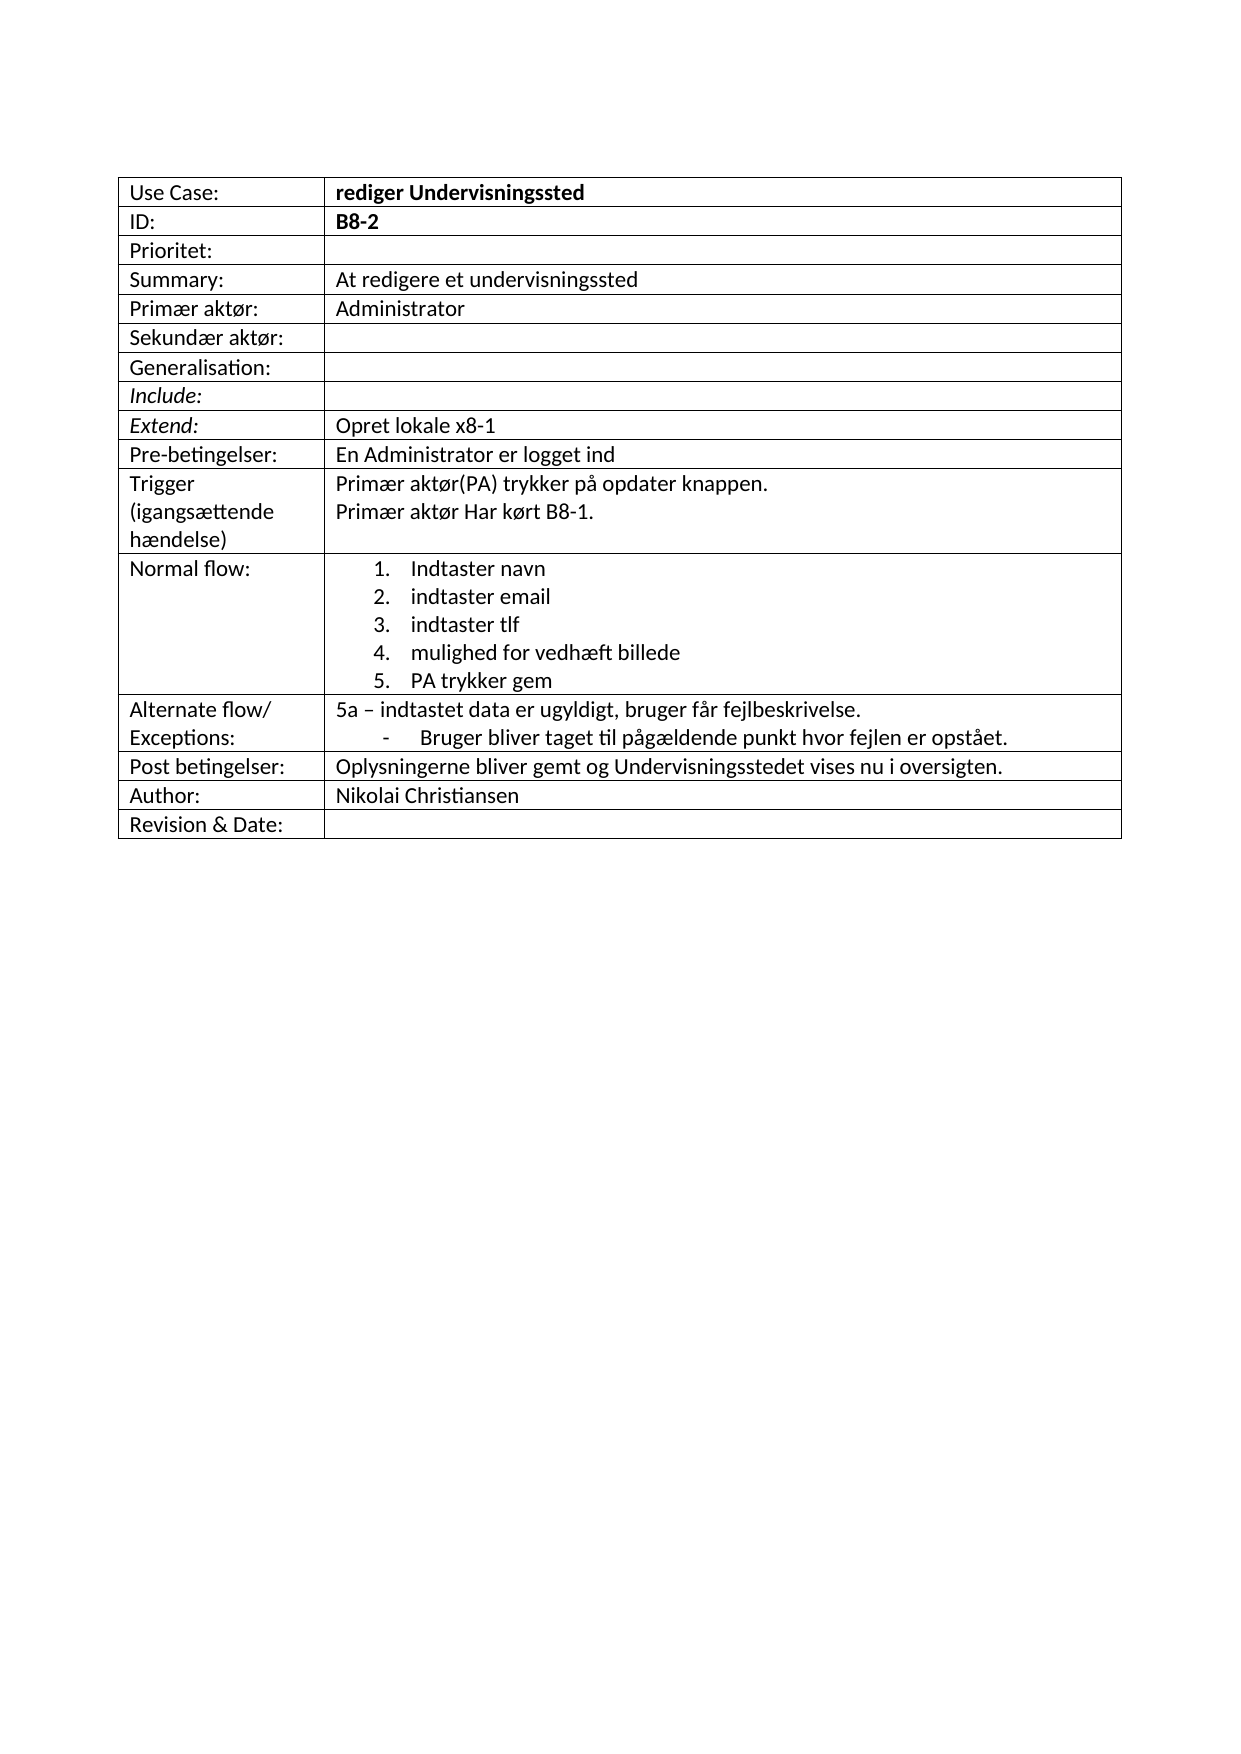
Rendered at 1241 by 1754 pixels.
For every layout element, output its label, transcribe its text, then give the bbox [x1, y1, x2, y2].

table_cell Opret lokale x8-1 [325, 411, 1121, 439]
table_cell Normal flow: [119, 554, 324, 694]
table_cell Oplysningerne bliver gemt og Undervisningsstedet vises nu i oversigten. [325, 752, 1121, 780]
table_cell 5a – indtastet data er ugyldigt, bruger får fejlbeskrivelse. Bruger bliver taget til pågældende punkt hvor fejlen er opstået. [325, 695, 1121, 751]
table_cell Revision & Date: [119, 810, 324, 838]
table_cell Summary: [119, 265, 324, 293]
table_cell Sekundær aktør: [119, 324, 324, 352]
table_cell Generalisation: [119, 353, 324, 381]
table_cell ID: [119, 207, 324, 235]
table_cell Primær aktør: [119, 295, 324, 322]
table_cell B8-2 [325, 207, 1121, 235]
table_cell Prioritet: [119, 236, 324, 264]
table_header Use Case: [119, 178, 324, 206]
table_cell Primær aktør(PA) trykker på opdater knappen. Primær aktør Har kørt B8-1. [325, 469, 1121, 553]
table_cell [325, 382, 1121, 410]
table_cell [325, 324, 1121, 352]
table_cell Author: [119, 781, 324, 809]
table_cell [325, 353, 1121, 381]
table_cell Nikolai Christiansen [325, 781, 1121, 809]
table_cell Administrator [325, 295, 1121, 322]
table_header rediger Undervisningssted [325, 178, 1121, 206]
table_cell [325, 236, 1121, 264]
table_cell Post betingelser: [119, 752, 324, 780]
table_cell Include: [119, 382, 324, 410]
table_cell Indtaster navn indtaster email indtaster tlf mulighed for vedhæft billede PA trykker gem [325, 554, 1121, 694]
table_cell Extend: [119, 411, 324, 439]
table_cell At redigere et undervisningssted [325, 265, 1121, 293]
table_cell [325, 810, 1121, 838]
table_cell Pre-betingelser: [119, 440, 324, 468]
table_cell Alternate flow/ Exceptions: [119, 695, 324, 751]
table_cell Trigger (igangsættende hændelse) [119, 469, 324, 553]
table_cell En Administrator er logget ind [325, 440, 1121, 468]
